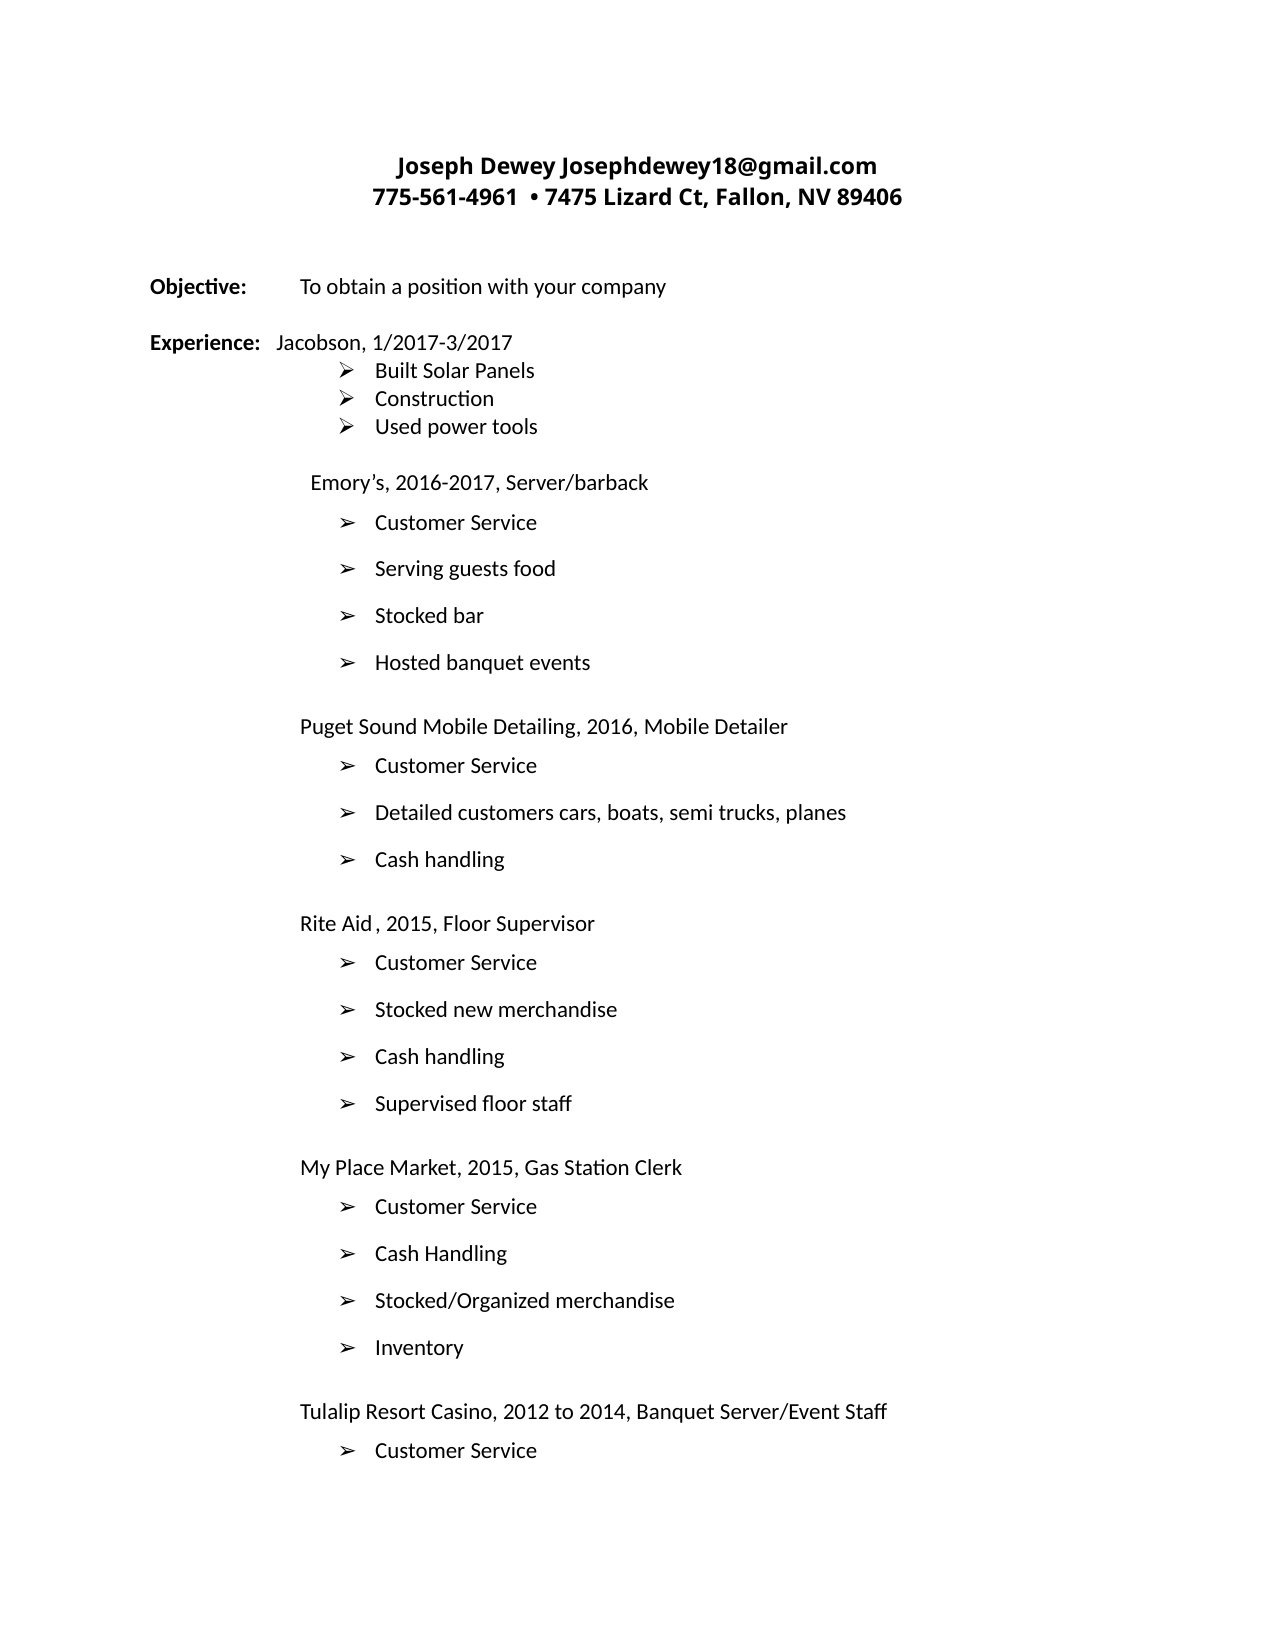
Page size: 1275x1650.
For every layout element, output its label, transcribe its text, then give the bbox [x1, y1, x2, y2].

text Objective: To obtain a position with your company [150, 272, 1125, 300]
list Customer Service [337, 1425, 1125, 1472]
list Used power tools [337, 412, 1125, 440]
text 775-561-4961 • 7475 Lizard Ct, Fallon, NV 89406 [150, 181, 1125, 212]
text My Place Market, 2015, Gas Station Clerk [225, 1153, 1125, 1181]
text Joseph Dewey Josephdewey18@gmail.com [150, 150, 1125, 181]
text Emory’s, 2016-2017, Server/barback [225, 468, 1125, 496]
list Cash handling [337, 834, 1125, 881]
text Experience: Jacobson, 1/2017-3/2017 [150, 328, 1125, 356]
list Customer Service [337, 937, 1125, 984]
list Stocked bar [337, 590, 1125, 637]
list Customer Service [337, 740, 1125, 787]
list Supervised floor staff [337, 1078, 1125, 1125]
list Construction [337, 384, 1125, 412]
list Built Solar Panels [337, 356, 1125, 384]
list Cash Handling [337, 1228, 1125, 1275]
list Inventory [337, 1322, 1125, 1369]
list Detailed customers cars, boats, semi trucks, planes [337, 787, 1125, 834]
list Customer Service [337, 1181, 1125, 1228]
text Tulalip Resort Casino, 2012 to 2014, Banquet Server/Event Staff [225, 1397, 1125, 1425]
text Puget Sound Mobile Detailing, 2016, Mobile Detailer [225, 712, 1125, 740]
text Rite Aid , 2015, Floor Supervisor [225, 909, 1125, 937]
list Cash handling [337, 1031, 1125, 1078]
list Serving guests food [337, 543, 1125, 590]
list Stocked/Organized merchandise [337, 1275, 1125, 1322]
list Stocked new merchandise [337, 984, 1125, 1031]
list Customer Service [337, 496, 1125, 543]
list Hosted banquet events [337, 637, 1125, 684]
